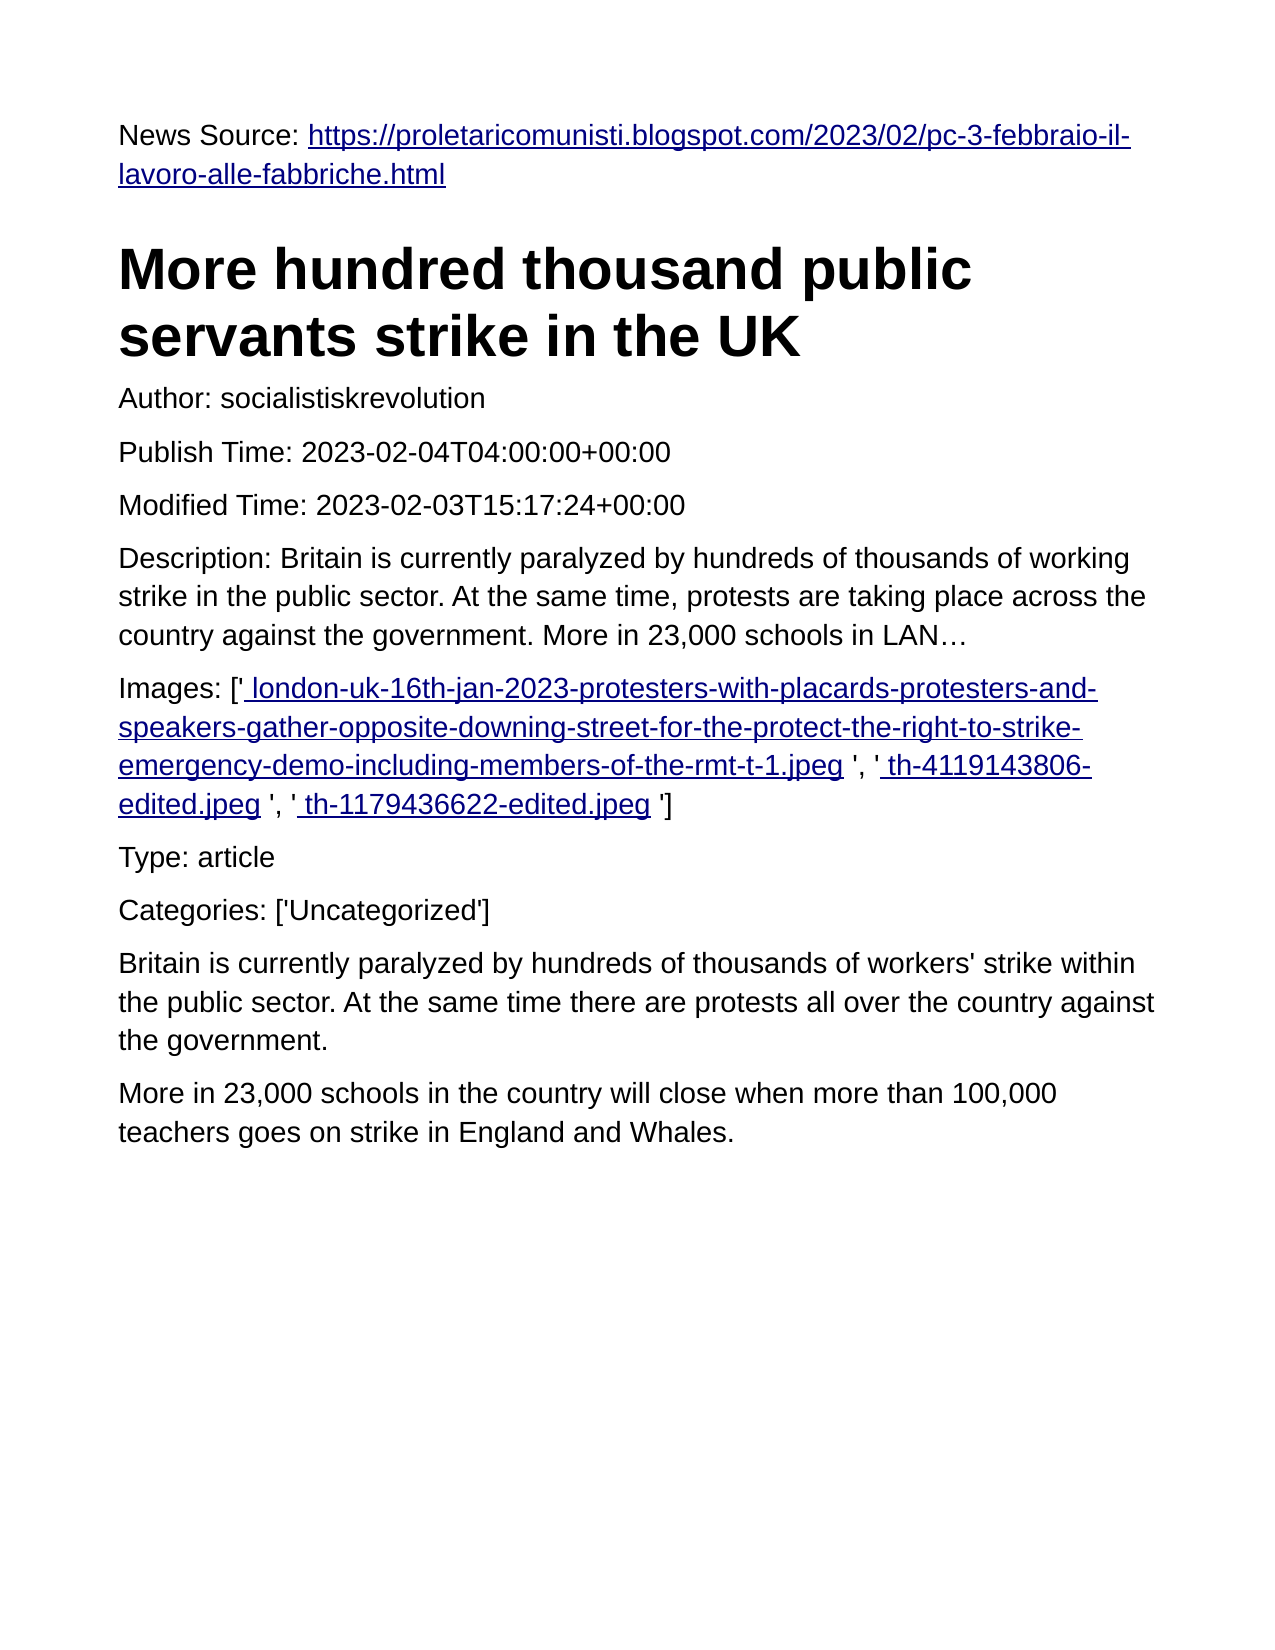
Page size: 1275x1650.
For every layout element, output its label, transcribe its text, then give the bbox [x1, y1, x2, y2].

text More in 23,000 schools in the country will close when more than 100,000 teachers goes on strike in England and Whales. [118, 1076, 1157, 1148]
text News Source: https://proletaricomunisti.blogspot.com/2023/02/pc-3-febbraio-il-lavoro-alle-fabbriche.html [118, 118, 1157, 190]
text Images: [' london-uk-16th-jan-2023-protesters-with-placards-protesters-and-speakers-gather-opposite-downing-street-for-the-protect-the-right-to-strike-emergency-demo-including-members-of-the-rmt-t-1.jpeg ', ' th-4119143806-edited.jpeg ', ' th-1179436622-edited.jpeg '] [118, 671, 1157, 820]
text Modified Time: 2023-02-03T15:17:24+00:00 [118, 488, 1157, 521]
text Publish Time: 2023-02-04T04:00:00+00:00 [118, 434, 1157, 468]
text Categories: ['Uncategorized'] [118, 893, 1157, 926]
text Type: article [118, 840, 1157, 873]
subtitle More hundred thousand public servants strike in the UK [118, 235, 1157, 369]
text Description: Britain is currently paralyzed by hundreds of thousands of working strike in the public sector. At the same time, protests are taking place across the country against the government. More in 23,000 schools in LAN… [118, 541, 1157, 651]
text Britain is currently paralyzed by hundreds of thousands of workers' strike within the public sector. At the same time there are protests all over the country against the government. [118, 946, 1157, 1057]
text Author: socialistiskrevolution [118, 381, 1157, 415]
